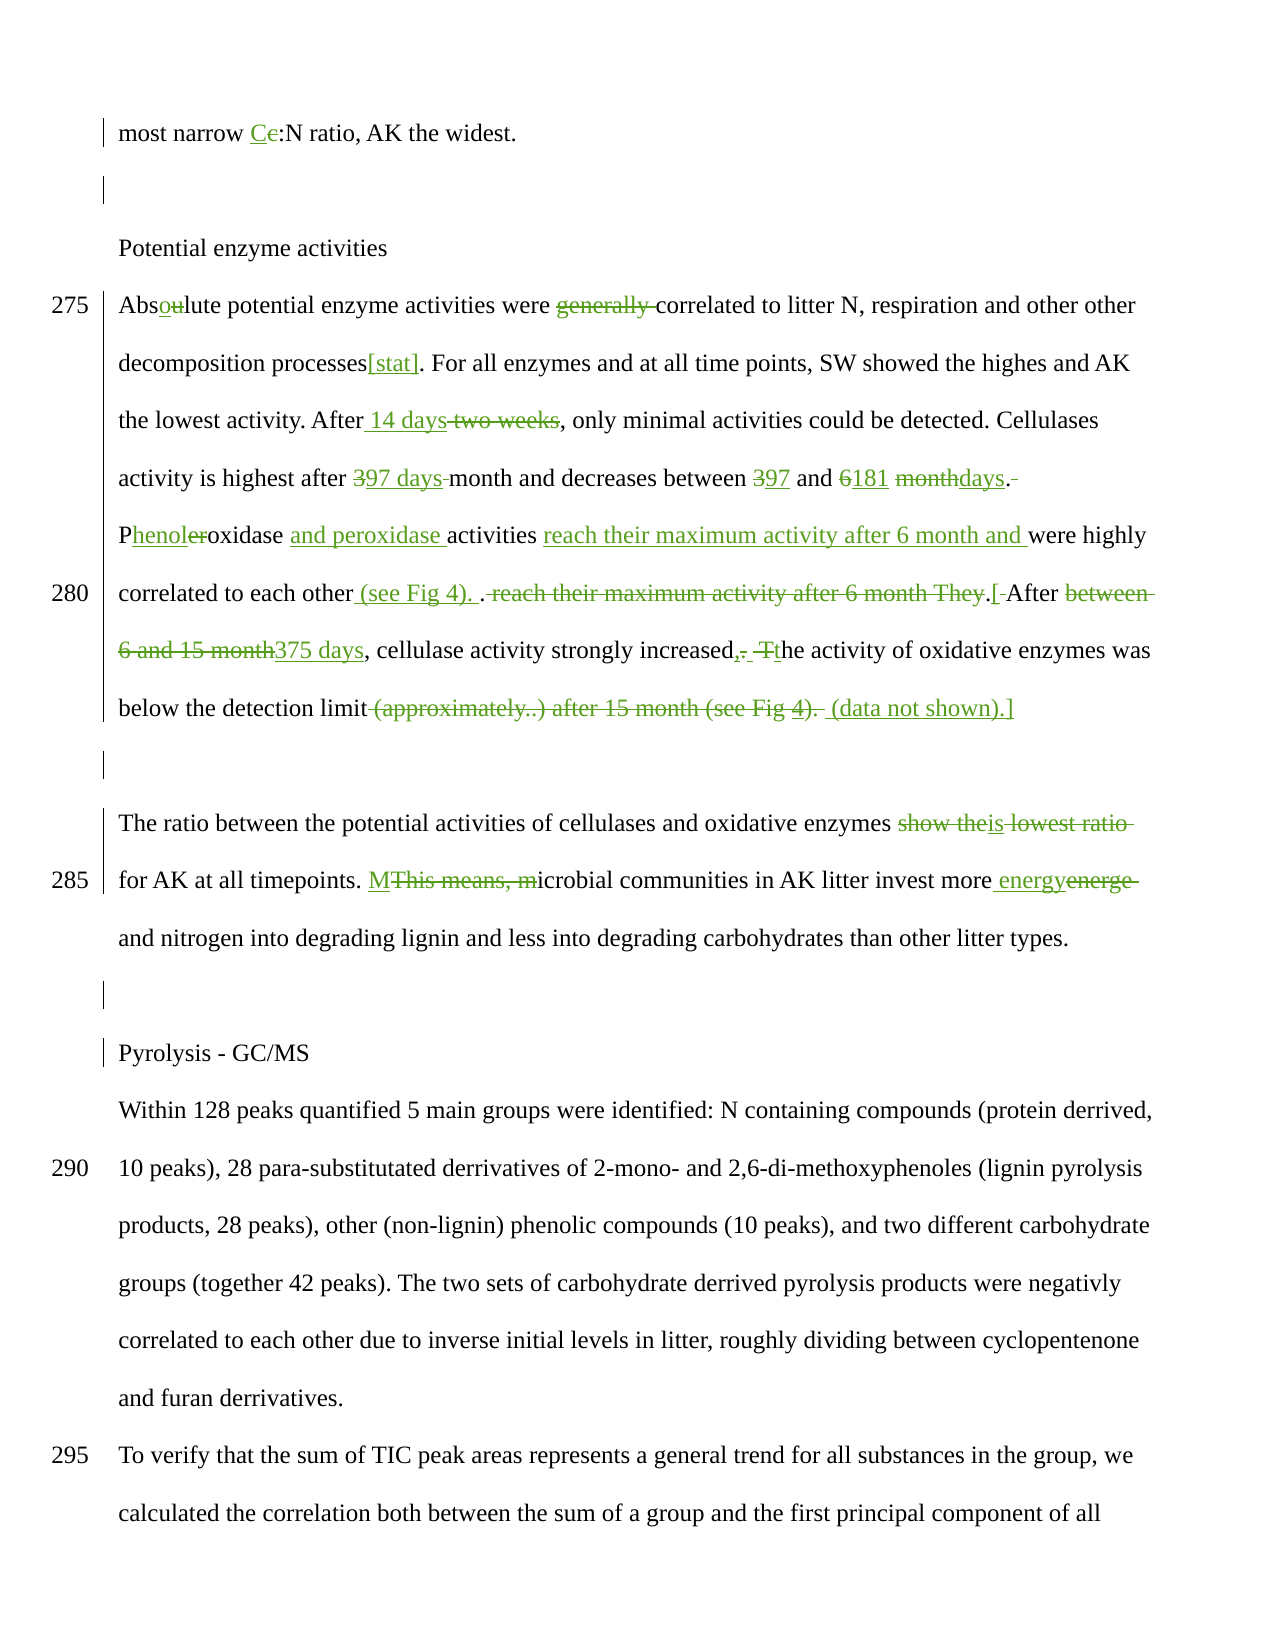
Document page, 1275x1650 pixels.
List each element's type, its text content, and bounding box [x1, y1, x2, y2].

text Absolute potential enzyme activities were correlated to litter N, respiration and other other decomposition processes[stat]. For all enzymes and at all time points, SW showed the highes and AK the lowest activity. After 14 days, only minimal activities could be detected. Cellulases activity is highest after 97 daysmonth and decreases between 97 and 181 days.Phenoloxidase and peroxidase activities reach their maximum activity after 6 month and were highly correlated to each other (see Fig 4). ..[After 375 days, cellulase activity strongly increased, the activity of oxidative enzymes was below the detection limit (data not shown).] [118, 291, 1157, 722]
text The ratio between the potential activities of cellulases and oxidative enzymes isfor AK at all timepoints. Microbial communities in AK litter invest more energy and nitrogen into degrading lignin and less into degrading carbohydrates than other litter types. [118, 751, 1157, 779]
text Potential enzyme activities [118, 233, 1157, 262]
text To verify that the sum of TIC peak areas represents a general trend for all substances in the group, we calculated the correlation both between the sum of a group and the first principal component of all [118, 1441, 1157, 1527]
text Within 128 peaks quantified 5 main groups were identified: N containing compounds (protein derrived, 10 peaks), 28 para-substitutated derrivatives of 2-mono- and 2,6-di-methoxyphenoles (lignin pyrolysis products, 28 peaks), other (non-lignin) phenolic compounds (10 peaks), and two different carbohydrate groups (together 42 peaks). The two sets of carbohydrate derrived pyrolysis products were negativly correlated to each other due to inverse initial levels in litter, roughly dividing between cyclopentenone and furan derrivatives. [118, 1096, 1157, 1412]
text Pyrolysis - GC/MS [118, 1038, 1157, 1067]
text No significant differences could be detected in litter C:N ratios after 14 days. After 97 and 181 days, micobial C:N ratio are widest in SW and lowest in AK. OS and KL have intermediate C:N ratios. After 375 days, the relation between litter types turns around: SW has the most narrow C:N ratio, AK the widest. [118, 118, 1157, 147]
